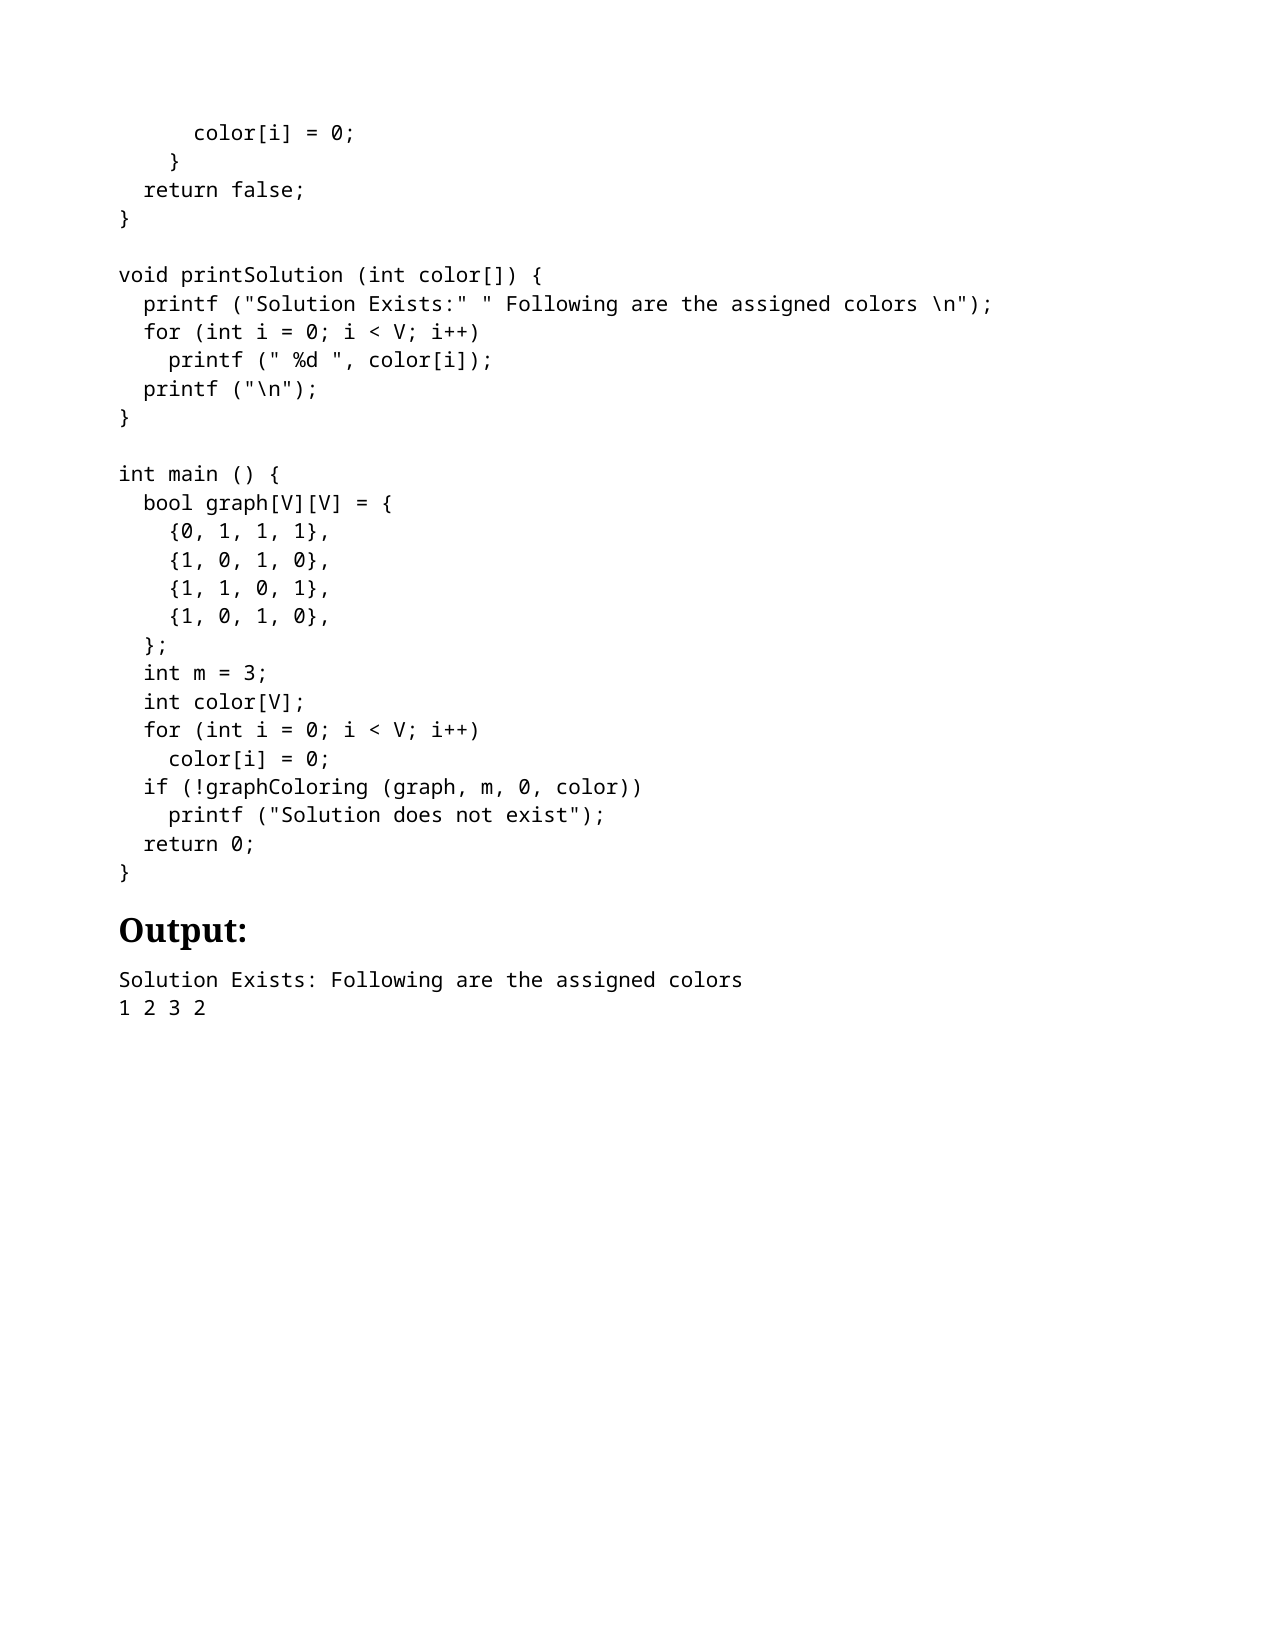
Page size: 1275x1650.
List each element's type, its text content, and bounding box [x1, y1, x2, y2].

text } [118, 402, 1157, 431]
text void printSolution (int color[]) { [118, 260, 1157, 289]
text {1, 1, 0, 1}, [118, 573, 1157, 602]
text for (int i = 0; i < V; i++) [118, 715, 1157, 744]
text {1, 0, 1, 0}, [118, 545, 1157, 573]
text {0, 1, 1, 1}, [118, 516, 1157, 545]
text printf ("\n"); [118, 374, 1157, 402]
text {1, 0, 1, 0}, [118, 602, 1157, 630]
text } [118, 857, 1157, 886]
text return 0; [118, 829, 1157, 857]
text color[i] = 0; [118, 744, 1157, 772]
text if (!graphColoring (graph, m, 0, color)) [118, 772, 1157, 801]
text int color[V]; [118, 687, 1157, 715]
text 1 2 3 2 [118, 993, 1157, 1022]
text printf ("Solution Exists:" " Following are the assigned colors \n"); [118, 289, 1157, 317]
text int m = 3; [118, 658, 1157, 687]
text Solution Exists: Following are the assigned colors [118, 965, 1157, 993]
text } [118, 147, 1157, 175]
text } [118, 203, 1157, 232]
text color[i] = 0; [118, 118, 1157, 147]
subtitle Output: [118, 907, 1157, 952]
text for (int i = 0; i < V; i++) [118, 317, 1157, 346]
text return false; [118, 175, 1157, 203]
text printf ("Solution does not exist"); [118, 801, 1157, 829]
text bool graph[V][V] = { [118, 488, 1157, 516]
text }; [118, 630, 1157, 658]
text printf (" %d ", color[i]); [118, 346, 1157, 374]
text int main () { [118, 459, 1157, 488]
